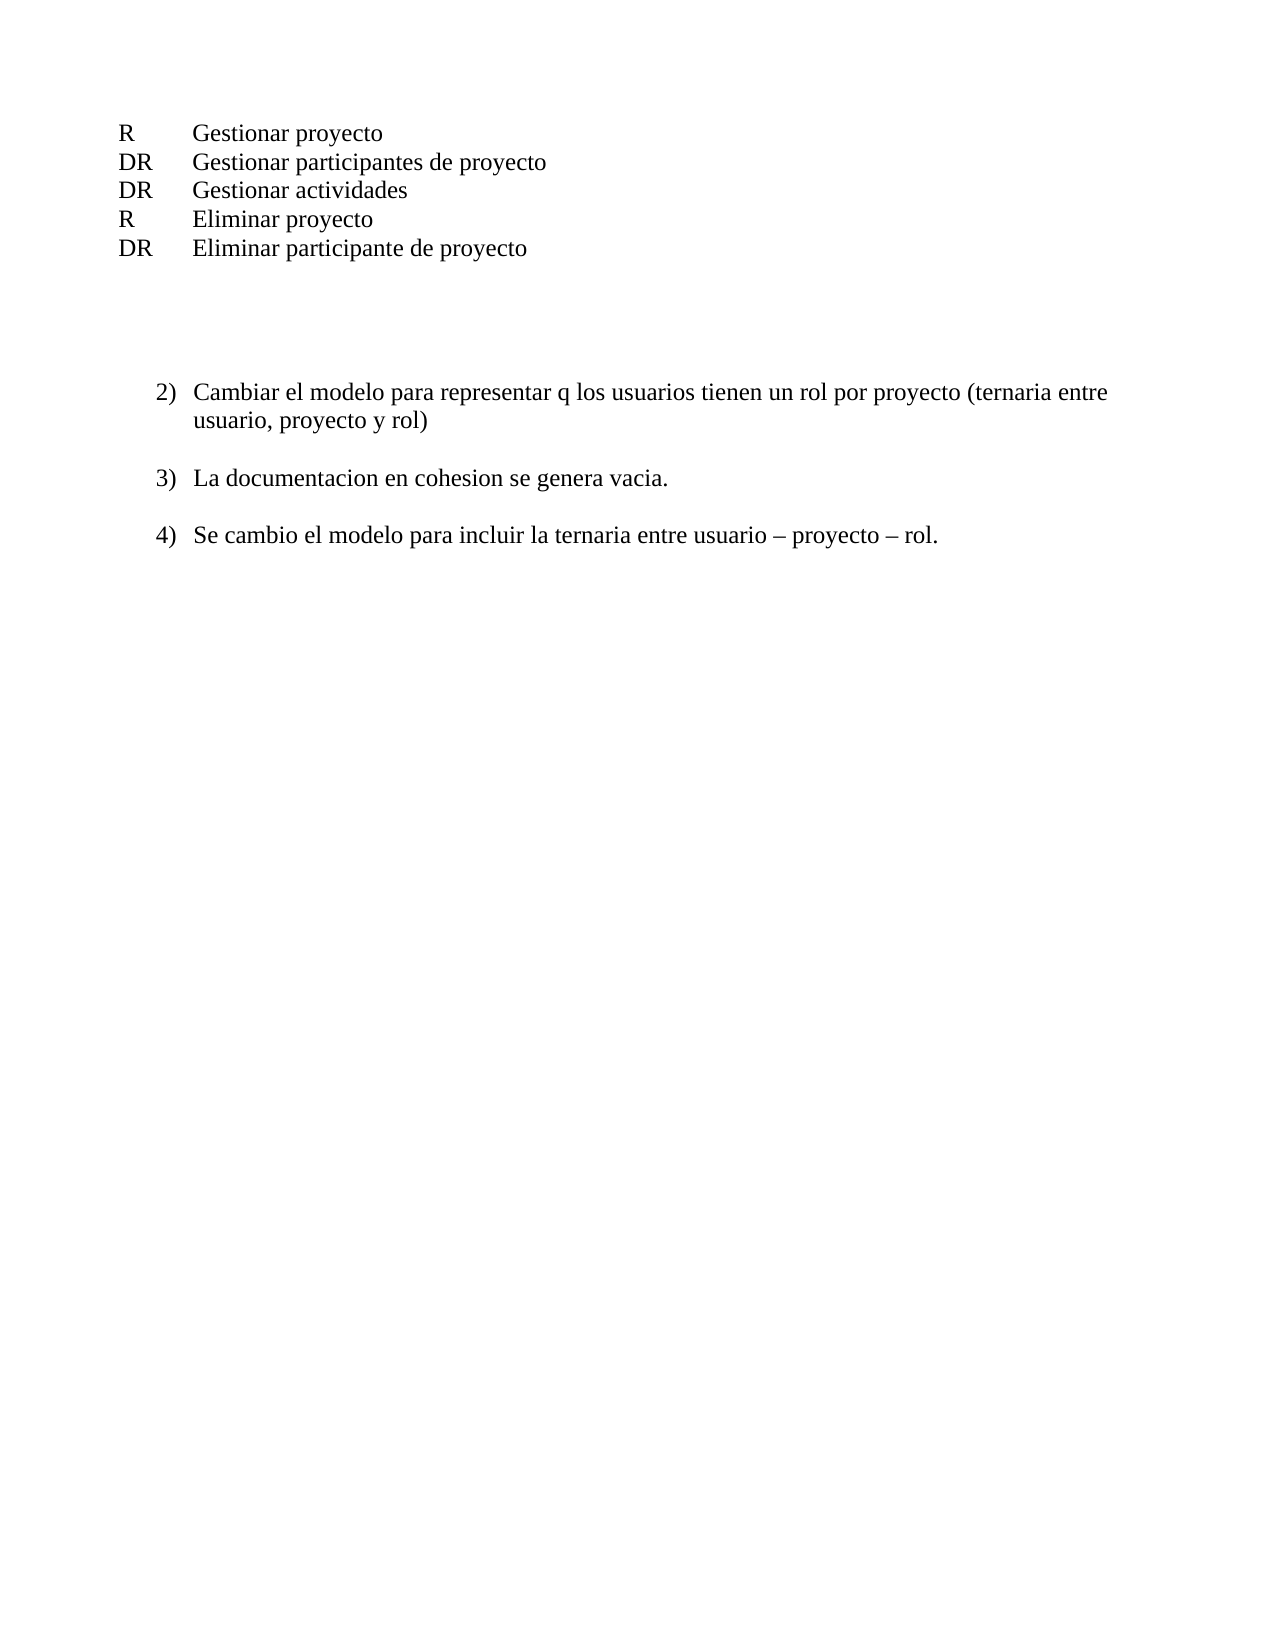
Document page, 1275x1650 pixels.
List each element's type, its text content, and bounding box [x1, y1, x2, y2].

text R Gestionar proyecto [118, 118, 1157, 147]
list Se cambio el modelo para incluir la ternaria entre usuario – proyecto – rol. [156, 521, 1157, 549]
text R Eliminar proyecto [118, 204, 1157, 233]
text DR Eliminar participante de proyecto [118, 233, 1157, 262]
list La documentacion en cohesion se genera vacia. [156, 463, 1157, 492]
list Cambiar el modelo para representar q los usuarios tienen un rol por proyecto (ternaria entre usuario, proyecto y rol) [156, 377, 1157, 434]
text DR Gestionar participantes de proyecto [118, 147, 1157, 176]
text DR Gestionar actividades [118, 176, 1157, 204]
